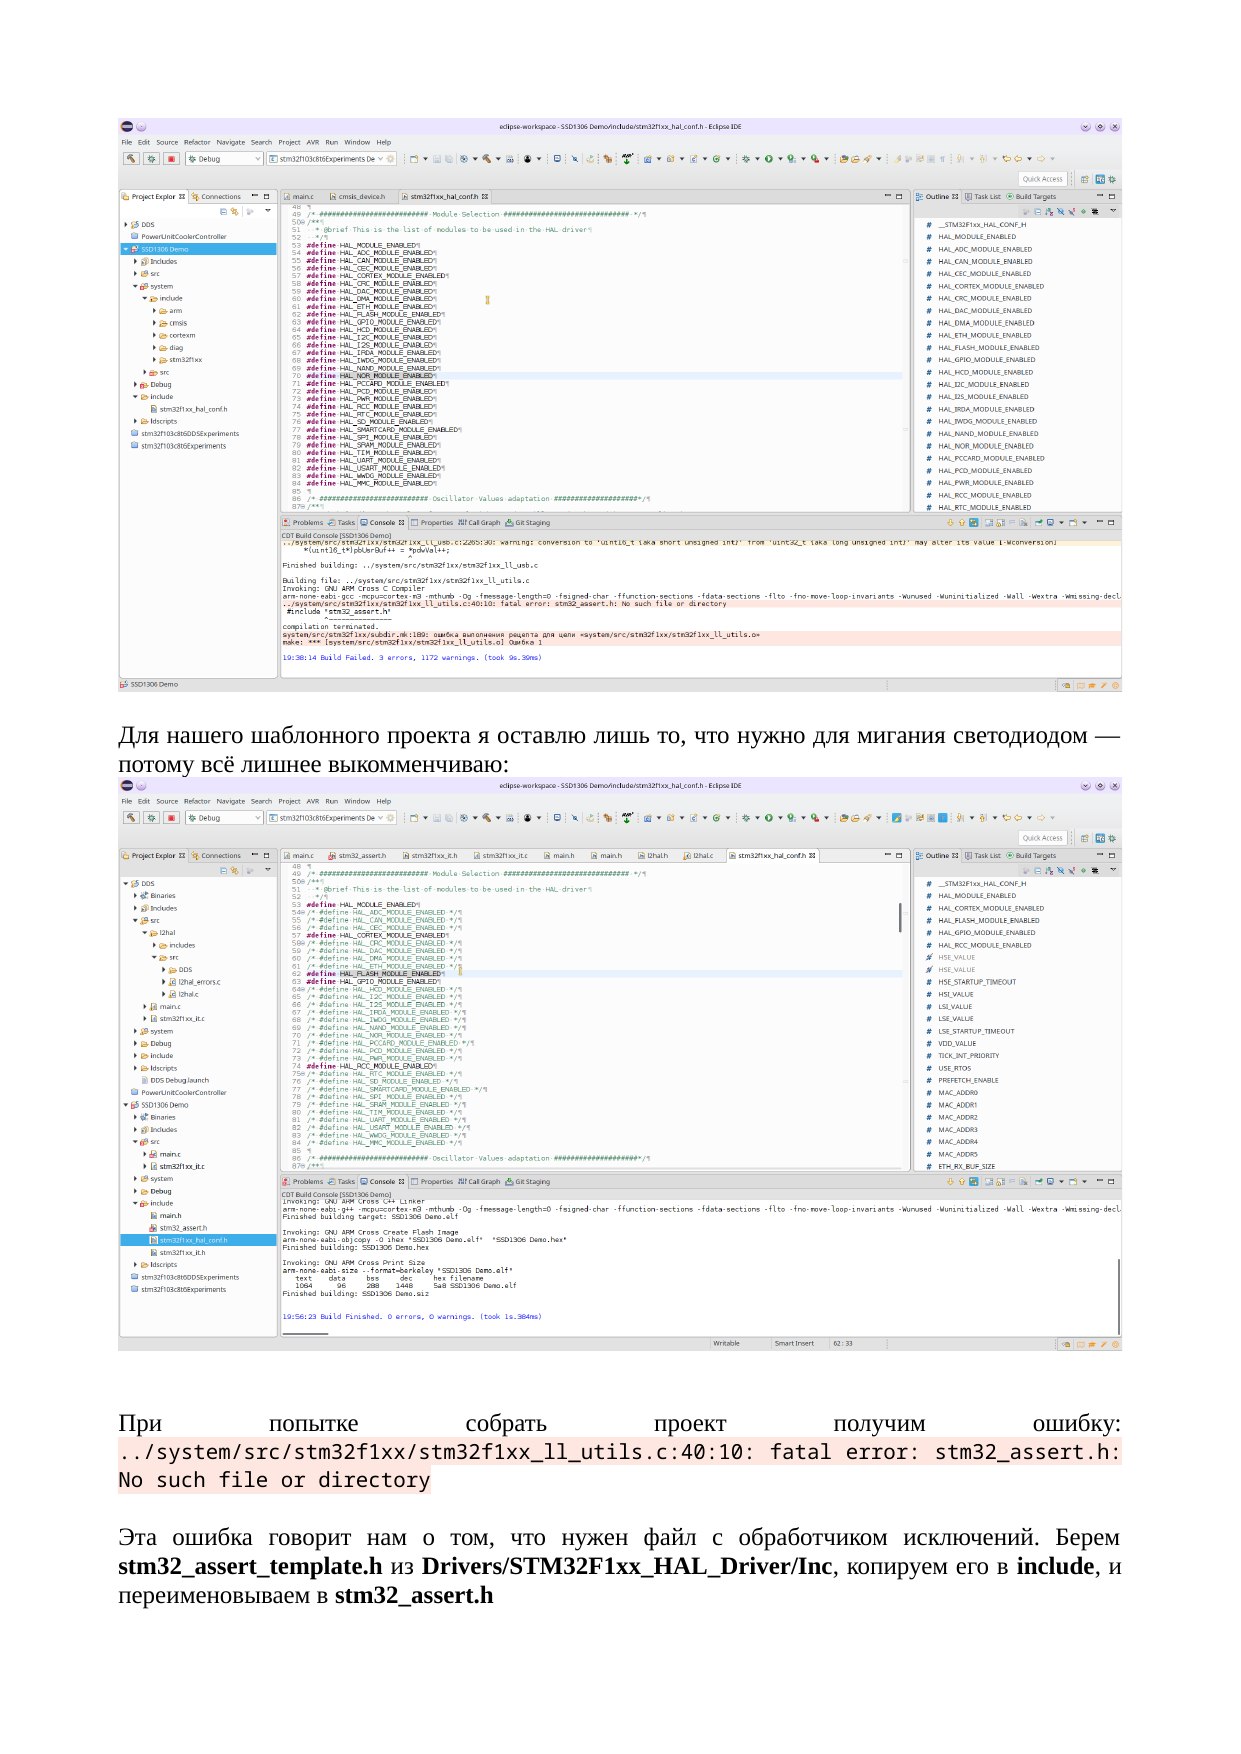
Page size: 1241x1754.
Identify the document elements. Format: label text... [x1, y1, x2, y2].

text При попытке собрать проект получим ошибку: ../system/src/stm32f1xx/stm32f1xx_ll_utils.c:40:10: fatal error: stm32_assert.h: No such file or directory [118, 1408, 1122, 1494]
picture [118, 777, 1123, 1351]
text Для нашего шаблонного проекта я оставлю лишь то, что нужно для мигания светодиодом — потому всё лишнее выкомменчиваю: [118, 720, 1122, 777]
text Эта ошибка говорит нам о том, что нужен файл с обработчиком исключений. Берем stm32_assert_template.h из Drivers/STM32F1xx_HAL_Driver/Inc, копируем его в include, и переименовываем в stm32_assert.h [118, 1522, 1122, 1609]
picture [118, 118, 1123, 692]
